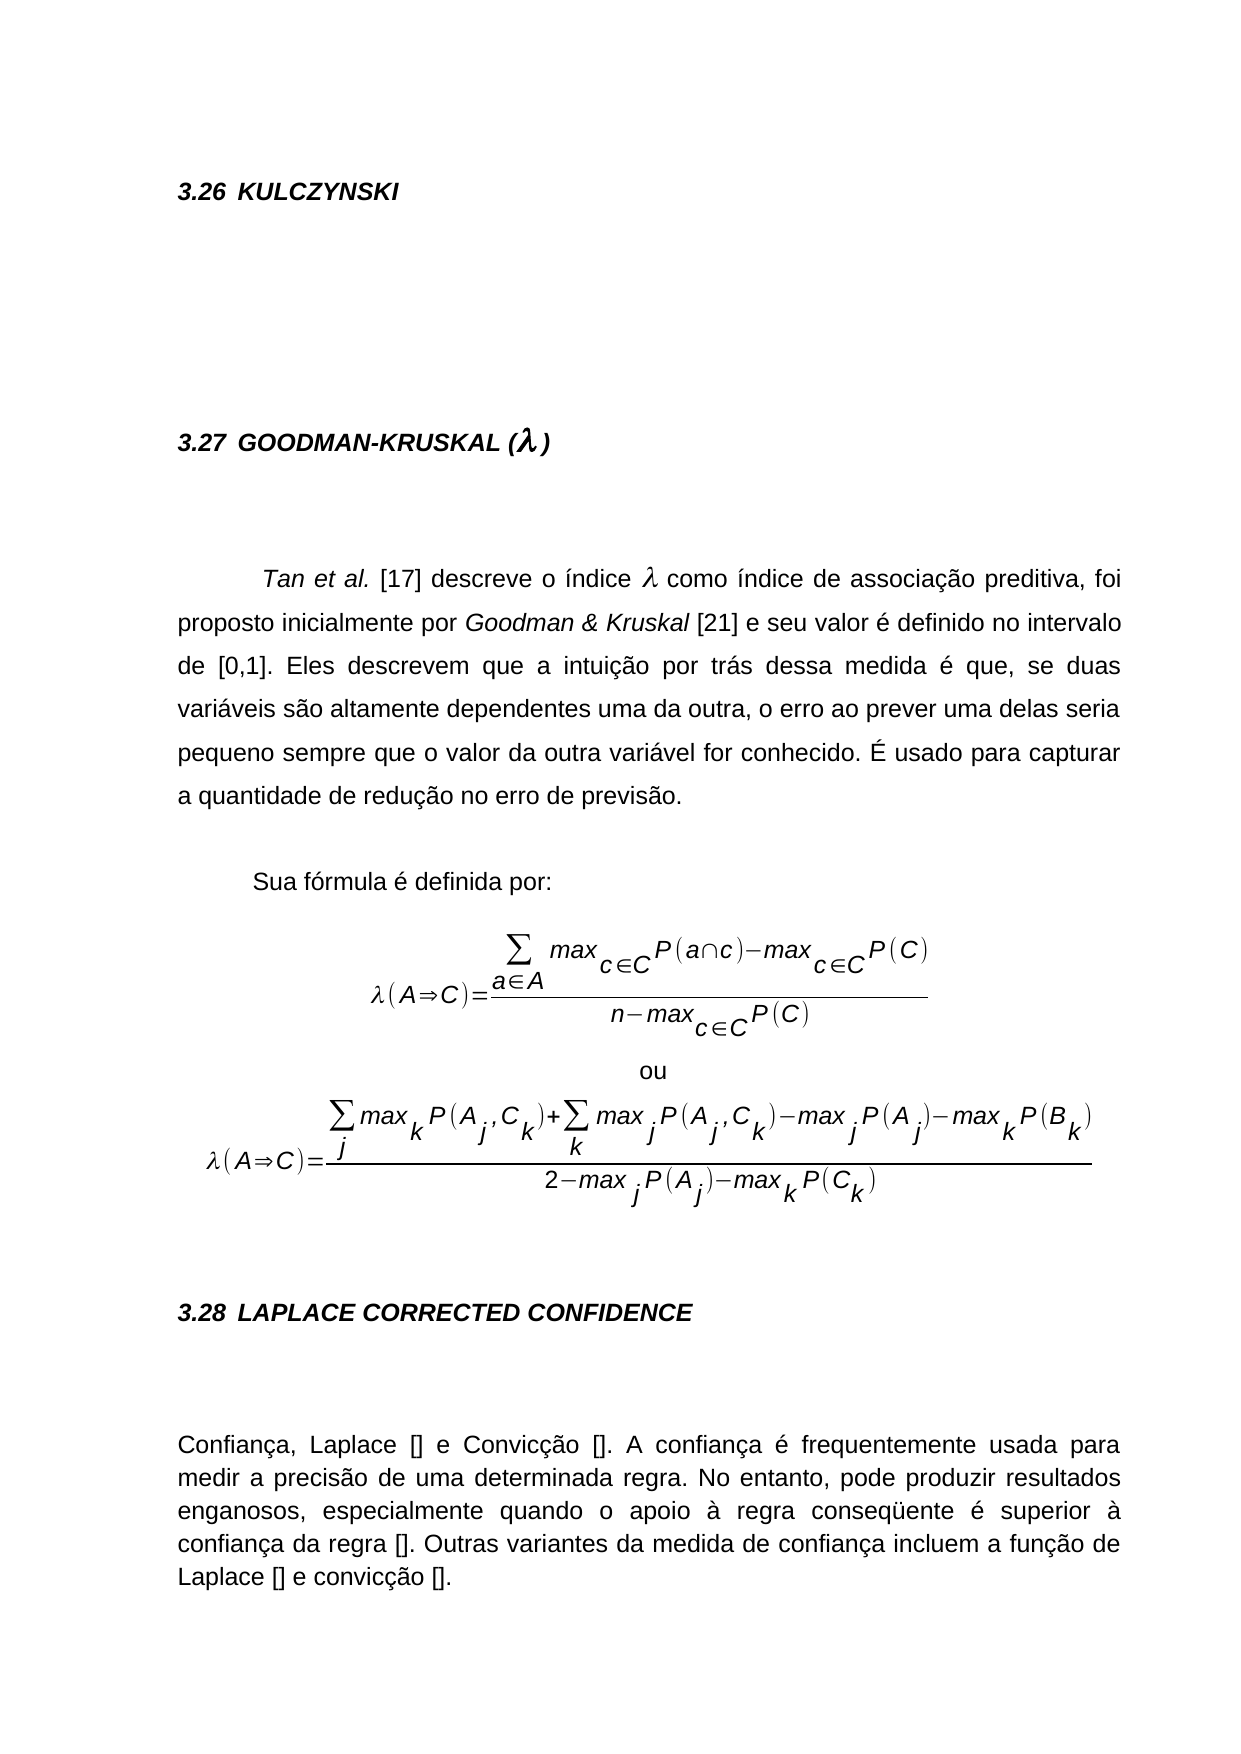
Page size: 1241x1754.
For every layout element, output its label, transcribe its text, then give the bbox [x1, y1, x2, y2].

text Tan et al. [17] descreve o índice  como índice de associação preditiva, foi proposto inicialmente por Goodman & Kruskal [21] e seu valor é definido no intervalo de [0,1]. Eles descrevem que a intuição por trás dessa medida é que, se duas variáveis são altamente dependentes uma da outra, o erro ao prever uma delas seria pequeno sempre que o valor da outra variável for conhecido. É usado para capturar a quantidade de redução no erro de previsão. [177, 564, 1122, 809]
subtitle LAPLACE CORRECTED CONFIDENCE [177, 1298, 1122, 1326]
text ou [177, 1056, 1122, 1208]
subtitle KULCZYNSKI [177, 177, 1122, 206]
text Confiança, Laplace [] e Convicção []. A confiança é frequentemente usada para medir a precisão de uma determinada regra. No entanto, pode produzir resultados enganosos, especialmente quando o apoio à regra conseqüente é superior à confiança da regra []. Outras variantes da medida de confiança incluem a função de Laplace [] e convicção []. [177, 1430, 1122, 1591]
subtitle GOODMAN-KRUSKAL ( ) [177, 428, 1122, 458]
text Sua fórmula é definida por: [177, 867, 1122, 896]
